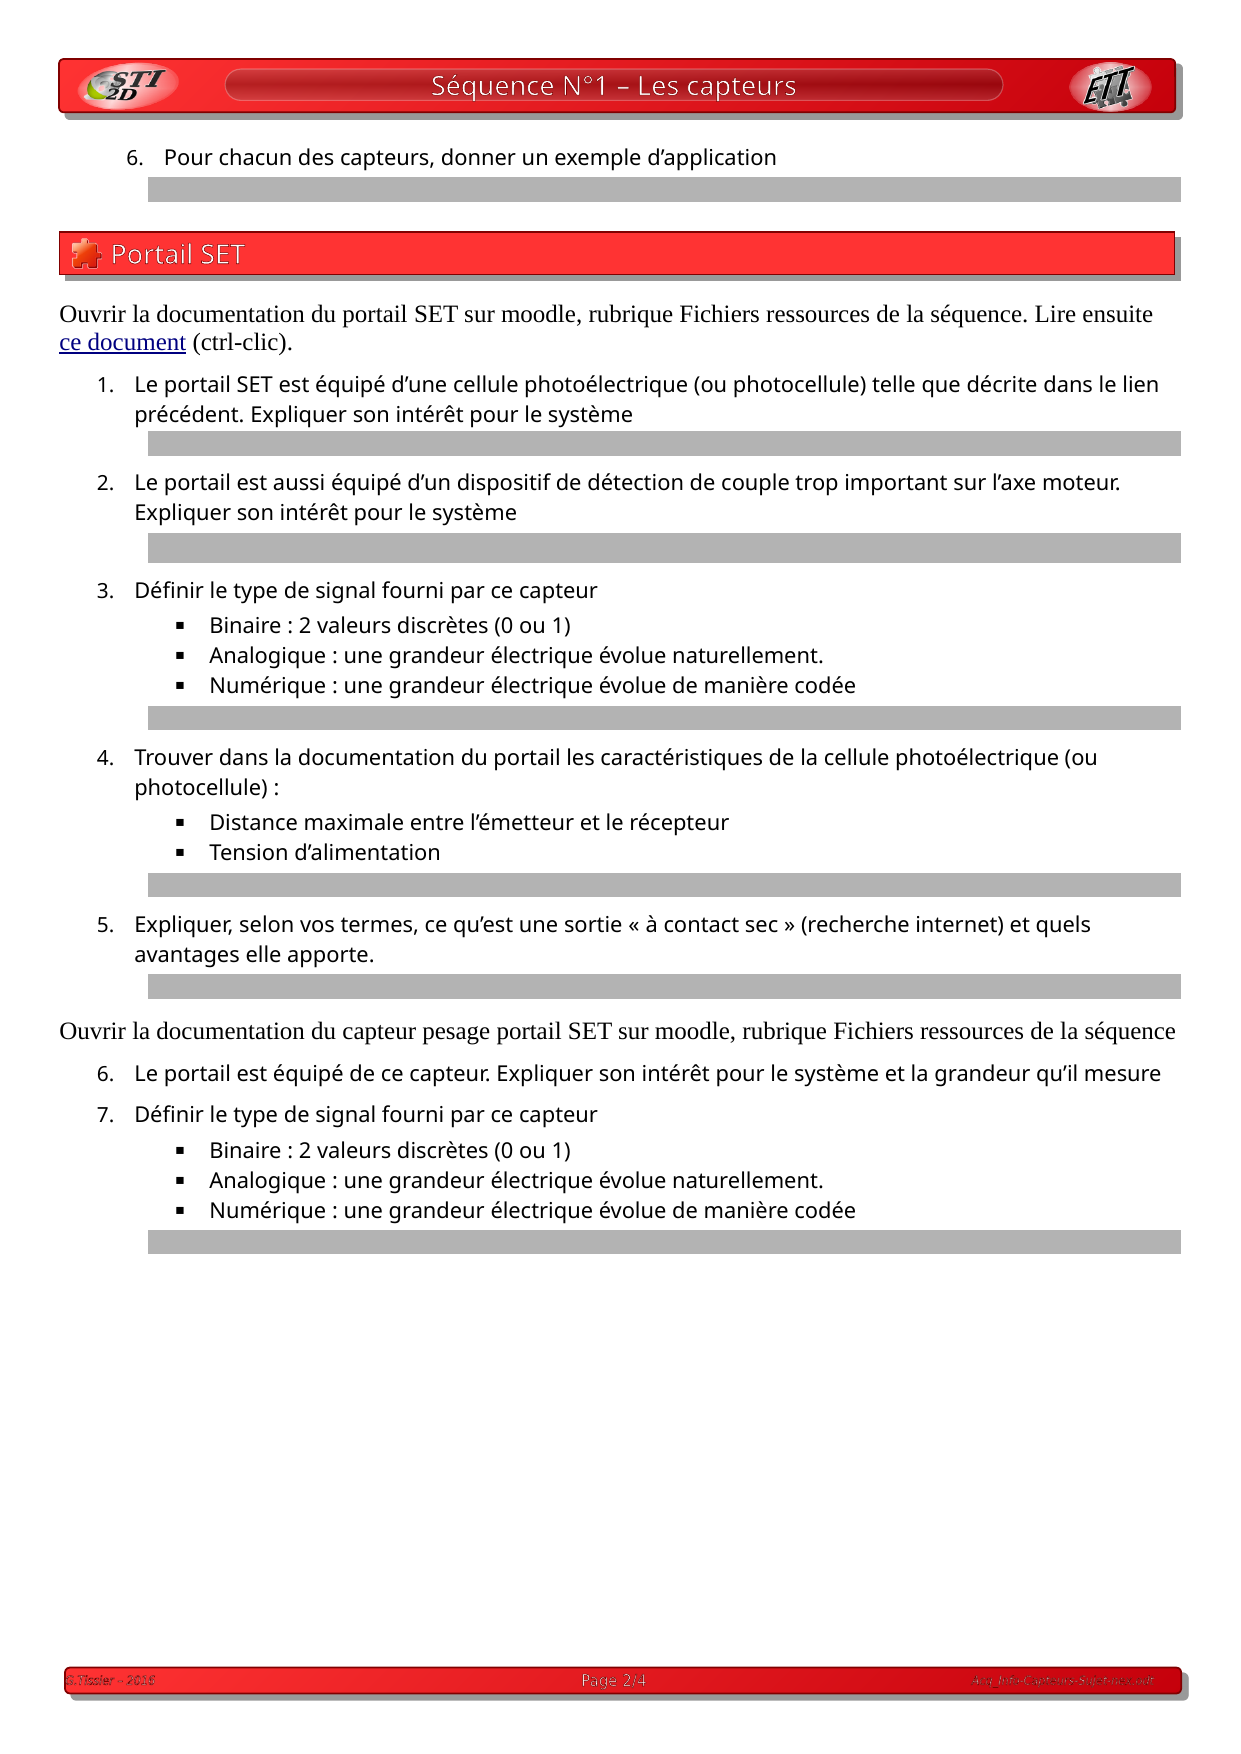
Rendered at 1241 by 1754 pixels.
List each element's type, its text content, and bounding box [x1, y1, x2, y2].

list Définir le type de signal fourni par ce capteur [97, 574, 1181, 604]
subtitle Portail SET [60, 233, 1174, 274]
text Ouvrir la documentation du portail SET sur moodle, rubrique Fichiers ressources de la séquence. Lire ensuite ce document (ctrl-clic). [59, 299, 1181, 356]
list Le portail SET est équipé d’une cellule photoélectrique (ou photocellule) telle que décrite dans le lien précédent. Expliquer son intérêt pour le système [97, 369, 1181, 428]
list Binaire : 2 valeurs discrètes (0 ou 1) [172, 610, 1181, 640]
list Distance maximale entre l’émetteur et le récepteur [172, 807, 1181, 837]
picture [77, 62, 179, 110]
list Numérique : une grandeur électrique évolue de manière codée [172, 1194, 1181, 1224]
list Analogique : une grandeur électrique évolue naturellement. [172, 1165, 1181, 1194]
list Numérique : une grandeur électrique évolue de manière codée [172, 670, 1181, 700]
text Ouvrir la documentation du capteur pesage portail SET sur moodle, rubrique Fichiers ressources de la séquence [59, 1016, 1181, 1045]
list Pour chacun des capteurs, donner un exemple d’application [126, 142, 1181, 172]
list Analogique : une grandeur électrique évolue naturellement. [172, 640, 1181, 670]
list Le portail est aussi équipé d’un dispositif de détection de couple trop important sur l’axe moteur. Expliquer son intérêt pour le système [97, 467, 1181, 527]
list Le portail est équipé de ce capteur. Expliquer son intérêt pour le système et la grandeur qu’il mesure [97, 1058, 1181, 1087]
list Expliquer, selon vos termes, ce qu’est une sortie « à contact sec » (recherche internet) et quels avantages elle apporte. [97, 909, 1181, 968]
picture [70, 237, 103, 270]
list Définir le type de signal fourni par ce capteur [97, 1099, 1181, 1129]
list Trouver dans la documentation du portail les caractéristiques de la cellule photoélectrique (ou photocellule) : [97, 742, 1181, 801]
list Tension d’alimentation [172, 837, 1181, 867]
list Binaire : 2 valeurs discrètes (0 ou 1) [172, 1135, 1181, 1165]
picture [1069, 62, 1152, 112]
